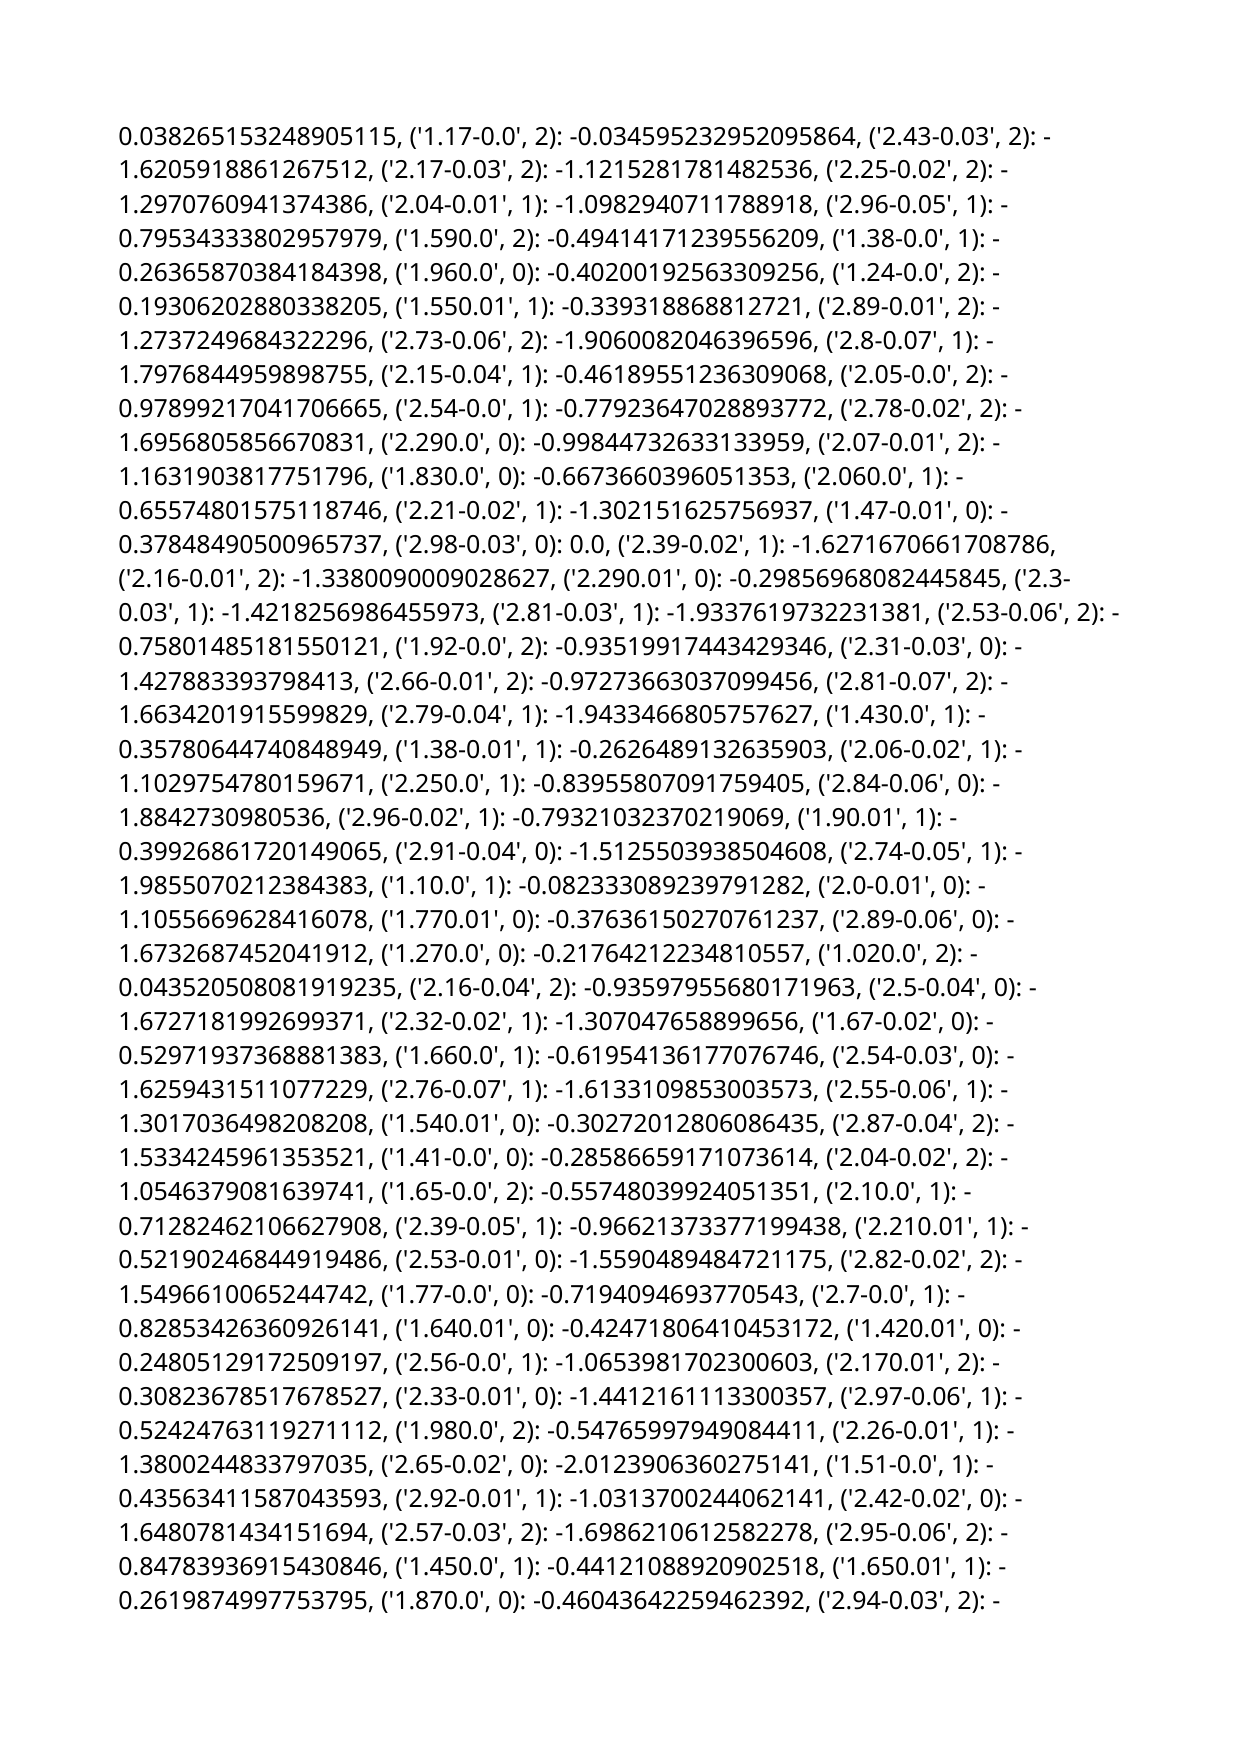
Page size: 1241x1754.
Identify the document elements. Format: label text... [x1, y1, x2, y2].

text -0.038265153248905115, ('1.17-0.0', 2): -0.034595232952095864, ('2.43-0.03', 2): -1.6205918861267512, ('2.17-0.03', 2): -1.1215281781482536, ('2.25-0.02', 2): -1.2970760941374386, ('2.04-0.01', 1): -1.0982940711788918, ('2.96-0.05', 1): -0.79534333802957979, ('1.590.0', 2): -0.49414171239556209, ('1.38-0.0', 1): -0.26365870384184398, ('1.960.0', 0): -0.40200192563309256, ('1.24-0.0', 2): -0.19306202880338205, ('1.550.01', 1): -0.339318868812721, ('2.89-0.01', 2): -1.2737249684322296, ('2.73-0.06', 2): -1.9060082046396596, ('2.8-0.07', 1): -1.7976844959898755, ('2.15-0.04', 1): -0.46189551236309068, ('2.05-0.0', 2): -0.97899217041706665, ('2.54-0.0', 1): -0.77923647028893772, ('2.78-0.02', 2): -1.6956805856670831, ('2.290.0', 0): -0.99844732633133959, ('2.07-0.01', 2): -1.1631903817751796, ('1.830.0', 0): -0.6673660396051353, ('2.060.0', 1): -0.65574801575118746, ('2.21-0.02', 1): -1.302151625756937, ('1.47-0.01', 0): -0.37848490500965737, ('2.98-0.03', 0): 0.0, ('2.39-0.02', 1): -1.6271670661708786, ('2.16-0.01', 2): -1.3380090009028627, ('2.290.01', 0): -0.29856968082445845, ('2.3-0.03', 1): -1.4218256986455973, ('2.81-0.03', 1): -1.9337619732231381, ('2.53-0.06', 2): -0.75801485181550121, ('1.92-0.0', 2): -0.93519917443429346, ('2.31-0.03', 0): -1.427883393798413, ('2.66-0.01', 2): -0.97273663037099456, ('2.81-0.07', 2): -1.6634201915599829, ('2.79-0.04', 1): -1.9433466805757627, ('1.430.0', 1): -0.35780644740848949, ('1.38-0.01', 1): -0.2626489132635903, ('2.06-0.02', 1): -1.1029754780159671, ('2.250.0', 1): -0.83955807091759405, ('2.84-0.06', 0): -1.8842730980536, ('2.96-0.02', 1): -0.79321032370219069, ('1.90.01', 1): -0.39926861720149065, ('2.91-0.04', 0): -1.5125503938504608, ('2.74-0.05', 1): -1.9855070212384383, ('1.10.0', 1): -0.082333089239791282, ('2.0-0.01', 0): -1.1055669628416078, ('1.770.01', 0): -0.37636150270761237, ('2.89-0.06', 0): -1.6732687452041912, ('1.270.0', 0): -0.21764212234810557, ('1.020.0', 2): -0.043520508081919235, ('2.16-0.04', 2): -0.93597955680171963, ('2.5-0.04', 0): -1.6727181992699371, ('2.32-0.02', 1): -1.307047658899656, ('1.67-0.02', 0): -0.52971937368881383, ('1.660.0', 1): -0.61954136177076746, ('2.54-0.03', 0): -1.6259431511077229, ('2.76-0.07', 1): -1.6133109853003573, ('2.55-0.06', 1): -1.3017036498208208, ('1.540.01', 0): -0.30272012806086435, ('2.87-0.04', 2): -1.5334245961353521, ('1.41-0.0', 0): -0.28586659171073614, ('2.04-0.02', 2): -1.0546379081639741, ('1.65-0.0', 2): -0.55748039924051351, ('2.10.0', 1): -0.71282462106627908, ('2.39-0.05', 1): -0.96621373377199438, ('2.210.01', 1): -0.52190246844919486, ('2.53-0.01', 0): -1.5590489484721175, ('2.82-0.02', 2): -1.5496610065244742, ('1.77-0.0', 0): -0.7194094693770543, ('2.7-0.0', 1): -0.82853426360926141, ('1.640.01', 0): -0.42471806410453172, ('1.420.01', 0): -0.24805129172509197, ('2.56-0.0', 1): -1.0653981702300603, ('2.170.01', 2): -0.30823678517678527, ('2.33-0.01', 0): -1.4412161113300357, ('2.97-0.06', 1): -0.52424763119271112, ('1.980.0', 2): -0.54765997949084411, ('2.26-0.01', 1): -1.3800244833797035, ('2.65-0.02', 0): -2.0123906360275141, ('1.51-0.0', 1): -0.43563411587043593, ('2.92-0.01', 1): -1.0313700244062141, ('2.42-0.02', 0): -1.6480781434151694, ('2.57-0.03', 2): -1.6986210612582278, ('2.95-0.06', 2): -0.84783936915430846, ('1.450.0', 1): -0.44121088920902518, ('1.650.01', 1): -0.2619874997753795, ('1.870.0', 0): -0.46043642259462392, ('2.94-0.03', 2): [118, 118, 1122, 1617]
